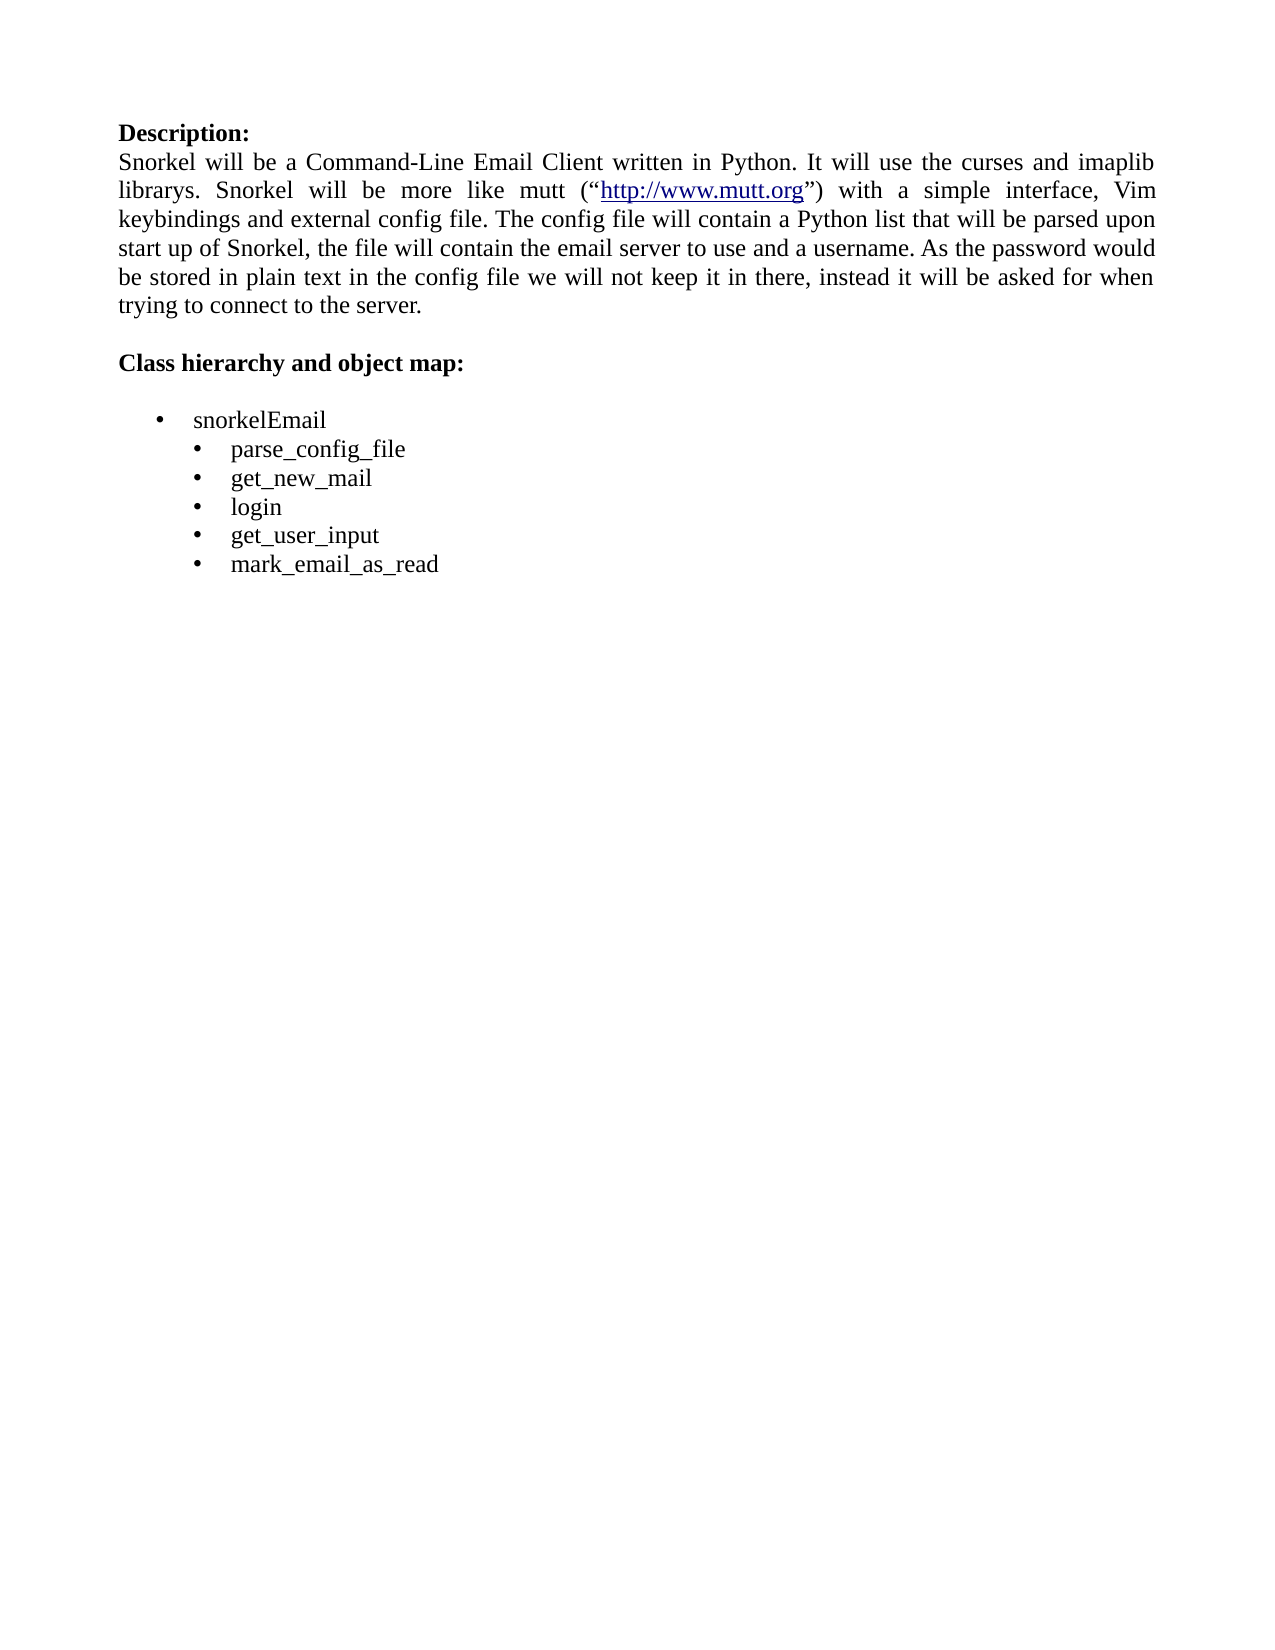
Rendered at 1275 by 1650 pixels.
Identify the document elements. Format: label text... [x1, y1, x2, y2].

list snorkelEmail [156, 406, 1157, 434]
text Class hierarchy and object map: [118, 348, 1157, 377]
list get_user_input [193, 521, 1157, 549]
list mark_email_as_read [193, 549, 1157, 578]
list parse_config_file [193, 434, 1157, 463]
list login [193, 492, 1157, 521]
text Description: [118, 118, 1157, 147]
list get_new_mail [193, 463, 1157, 492]
text Snorkel will be a Command-Line Email Client written in Python. It will use the curses and imaplib librarys. Snorkel will be more like mutt (“http://www.mutt.org”) with a simple interface, Vim keybindings and external config file. The config file will contain a Python list that will be parsed upon start up of Snorkel, the file will contain the email server to use and a username. As the password would be stored in plain text in the config file we will not keep it in there, instead it will be asked for when trying to connect to the server. [118, 147, 1157, 319]
